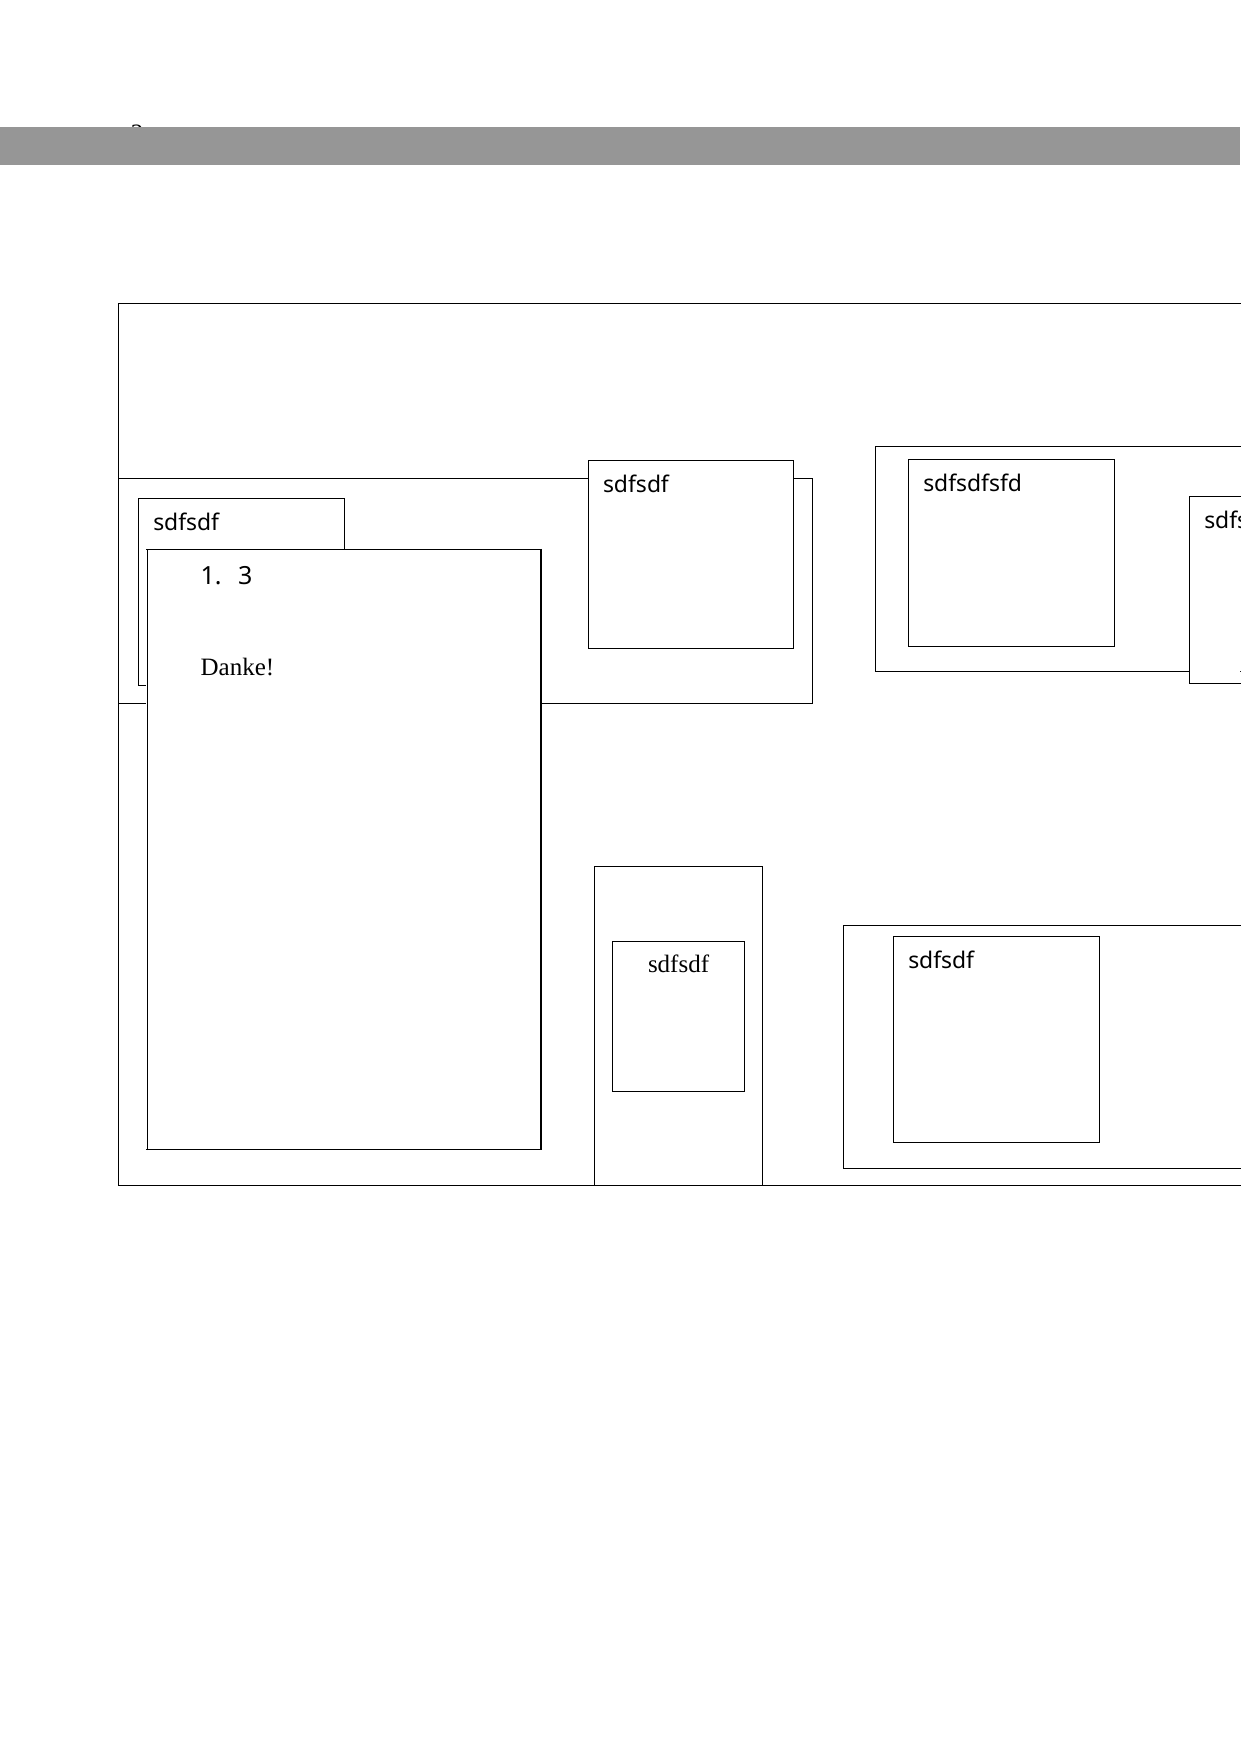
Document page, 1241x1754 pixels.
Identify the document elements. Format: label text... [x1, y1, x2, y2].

text 2 [118, 165, 1122, 303]
text Danke! [200, 652, 525, 681]
text 2 [118, 118, 1122, 127]
list 3 [200, 558, 525, 592]
